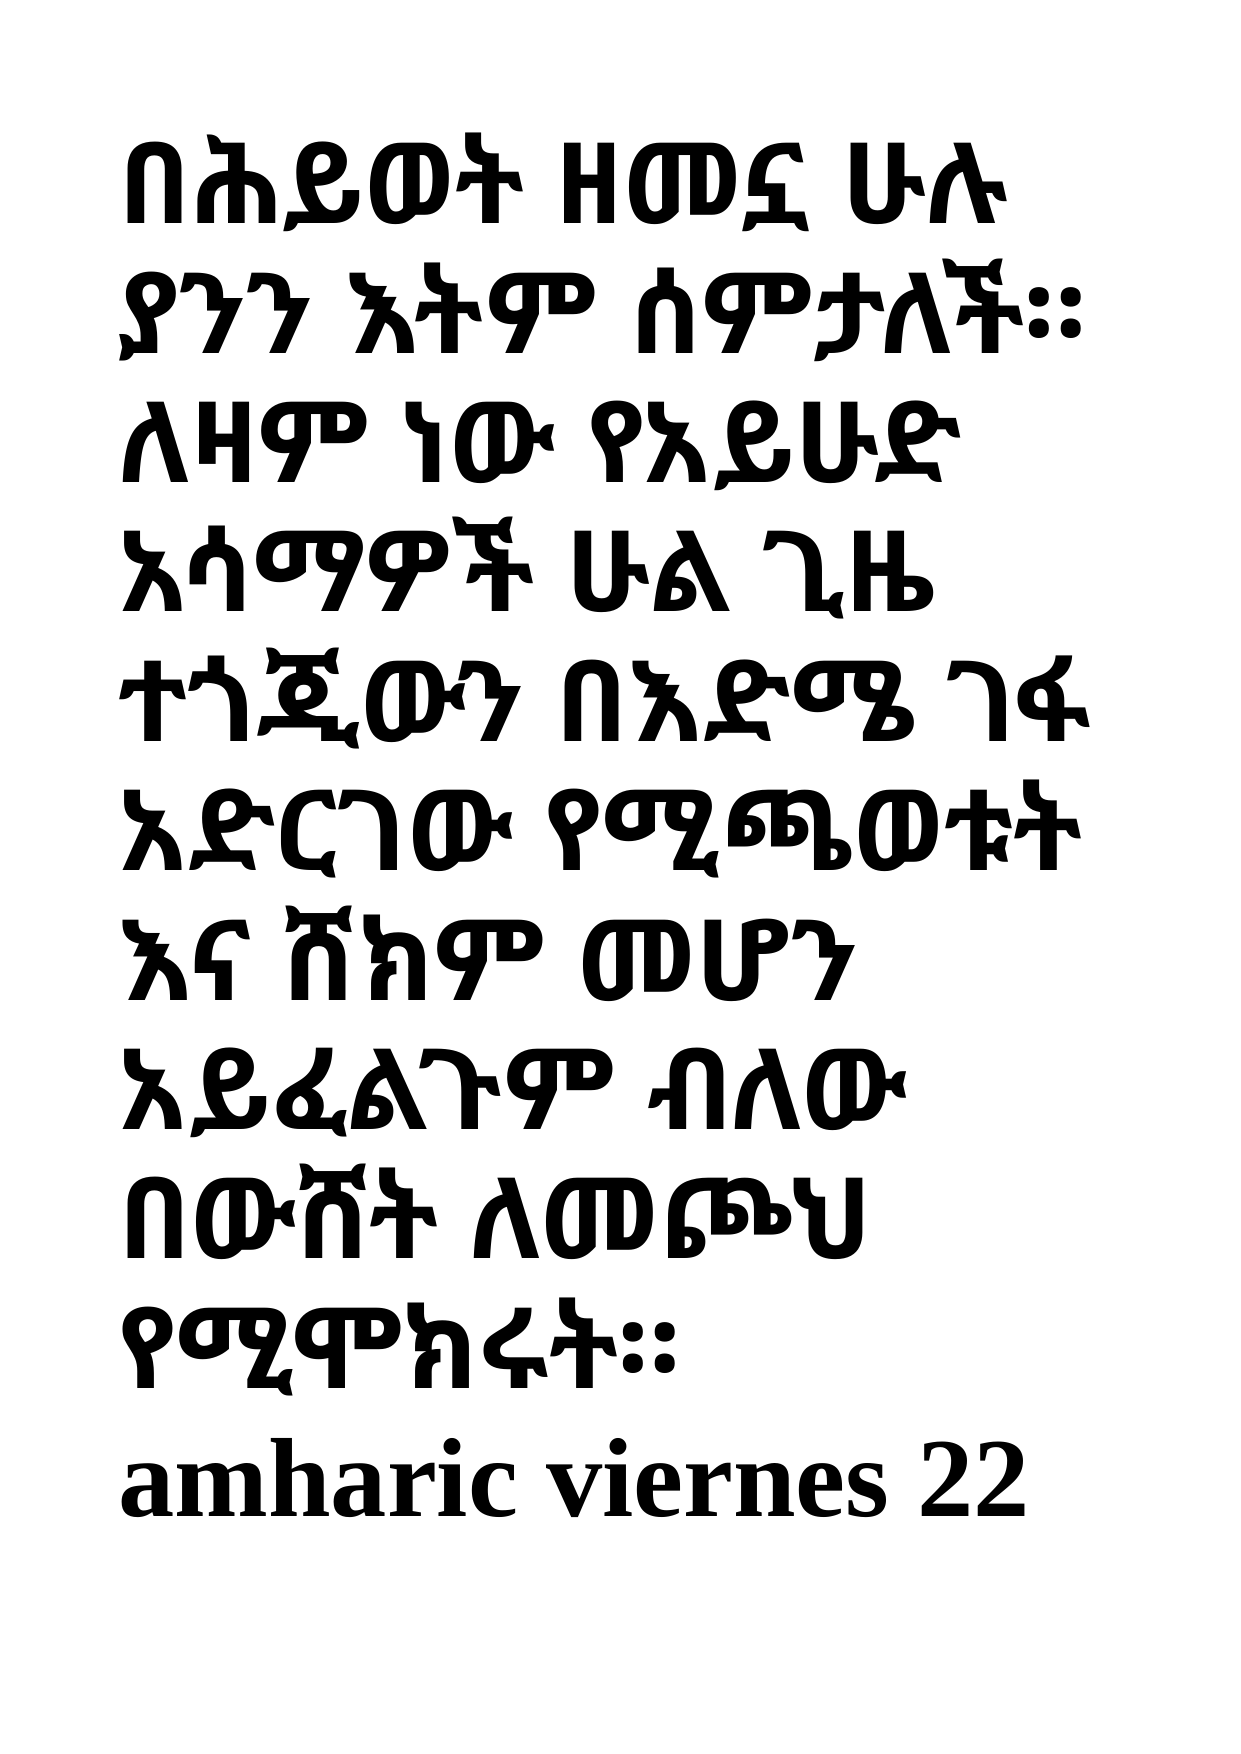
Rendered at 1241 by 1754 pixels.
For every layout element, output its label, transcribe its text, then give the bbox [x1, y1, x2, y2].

text amharic viernes 22 [118, 1412, 1122, 1541]
text በሕይወት ዘመኗ ሁሉ ያንን እትም ሰምታለች። ለዛም ነው የአይሁድ አሳማዎች ሁል ጊዜ ተጎጂውን በእድሜ ገፋ አድርገው የሚጫወቱት እና ሸክም መሆን አይፈልጉም ብለው በውሸት ለመጮህ የሚሞክሩት። [118, 118, 1122, 1412]
